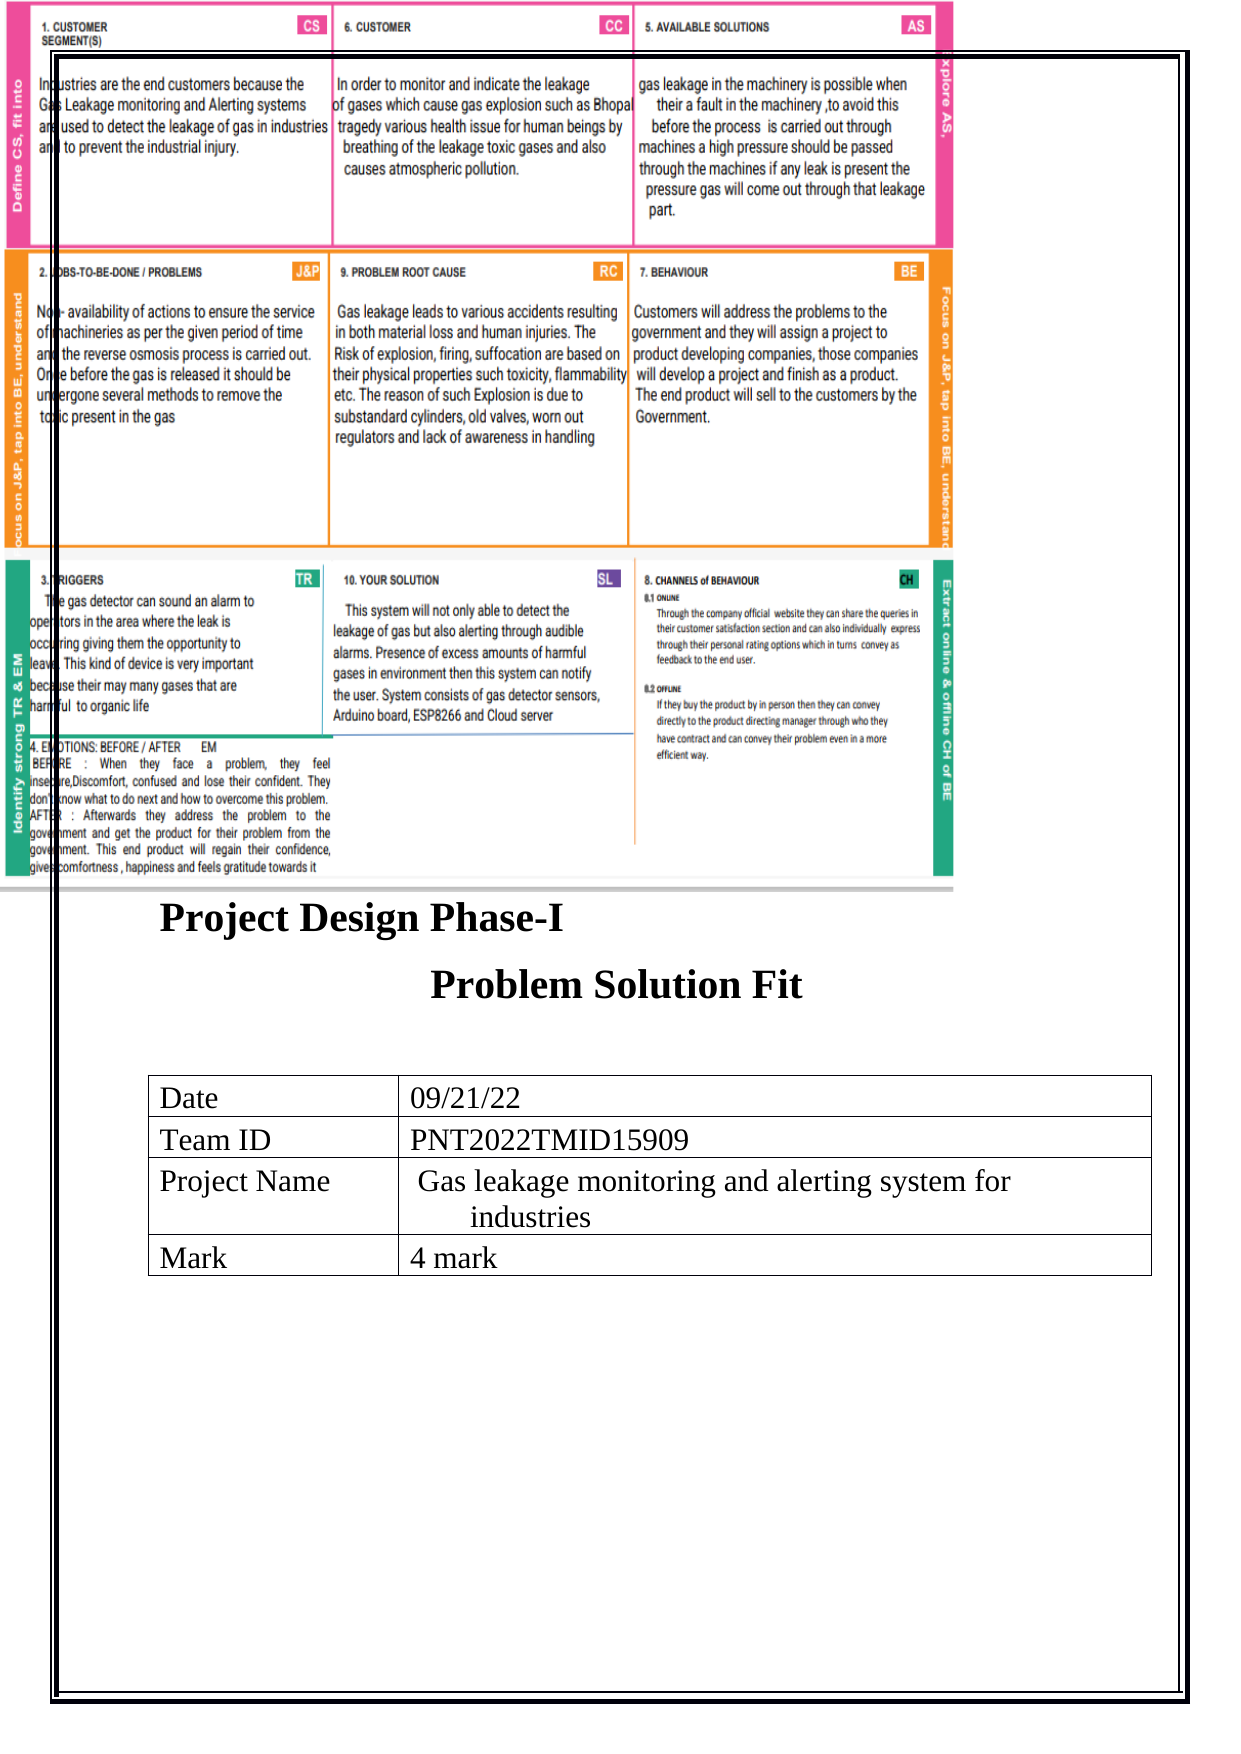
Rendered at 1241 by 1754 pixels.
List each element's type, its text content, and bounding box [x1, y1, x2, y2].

table_header Date [149, 1076, 398, 1116]
table_cell PNT2022TMID15909 [399, 1117, 1151, 1157]
picture [59, 59, 954, 892]
picture [52, 52, 954, 892]
table_cell Team ID [149, 1117, 398, 1157]
table_cell Gas leakage monitoring and alerting system for industries [399, 1158, 1151, 1234]
text Problem Solution Fit [159, 960, 1078, 1008]
picture [0, 0, 954, 892]
table_cell Project Name [149, 1158, 398, 1234]
text Project Design Phase-I [159, 159, 1078, 940]
table_header 09/21/22 [399, 1076, 1151, 1116]
table_cell 4 mark [399, 1235, 1151, 1275]
table_cell Mark [149, 1235, 398, 1275]
